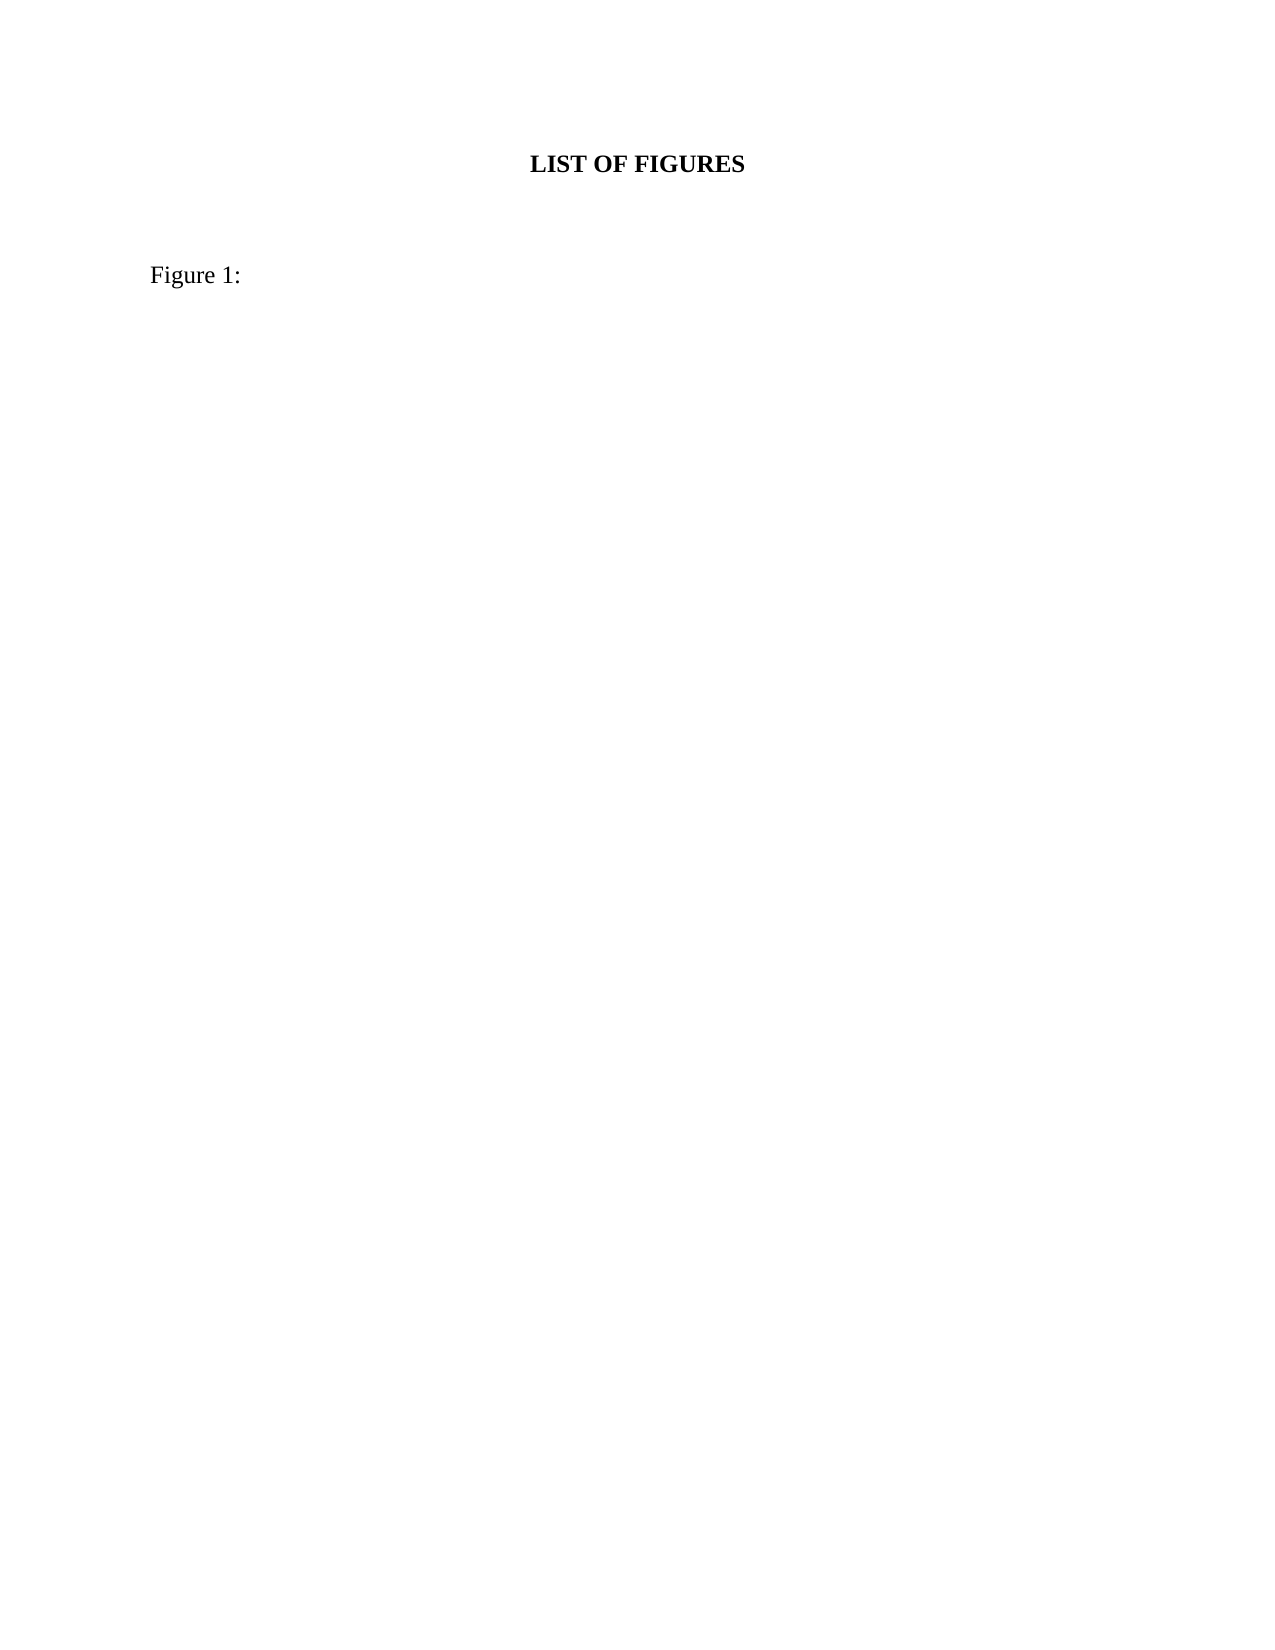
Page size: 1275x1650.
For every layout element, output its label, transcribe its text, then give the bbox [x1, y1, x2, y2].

text LIST OF FIGURES [150, 150, 1125, 178]
text Figure 1: [150, 261, 1125, 288]
